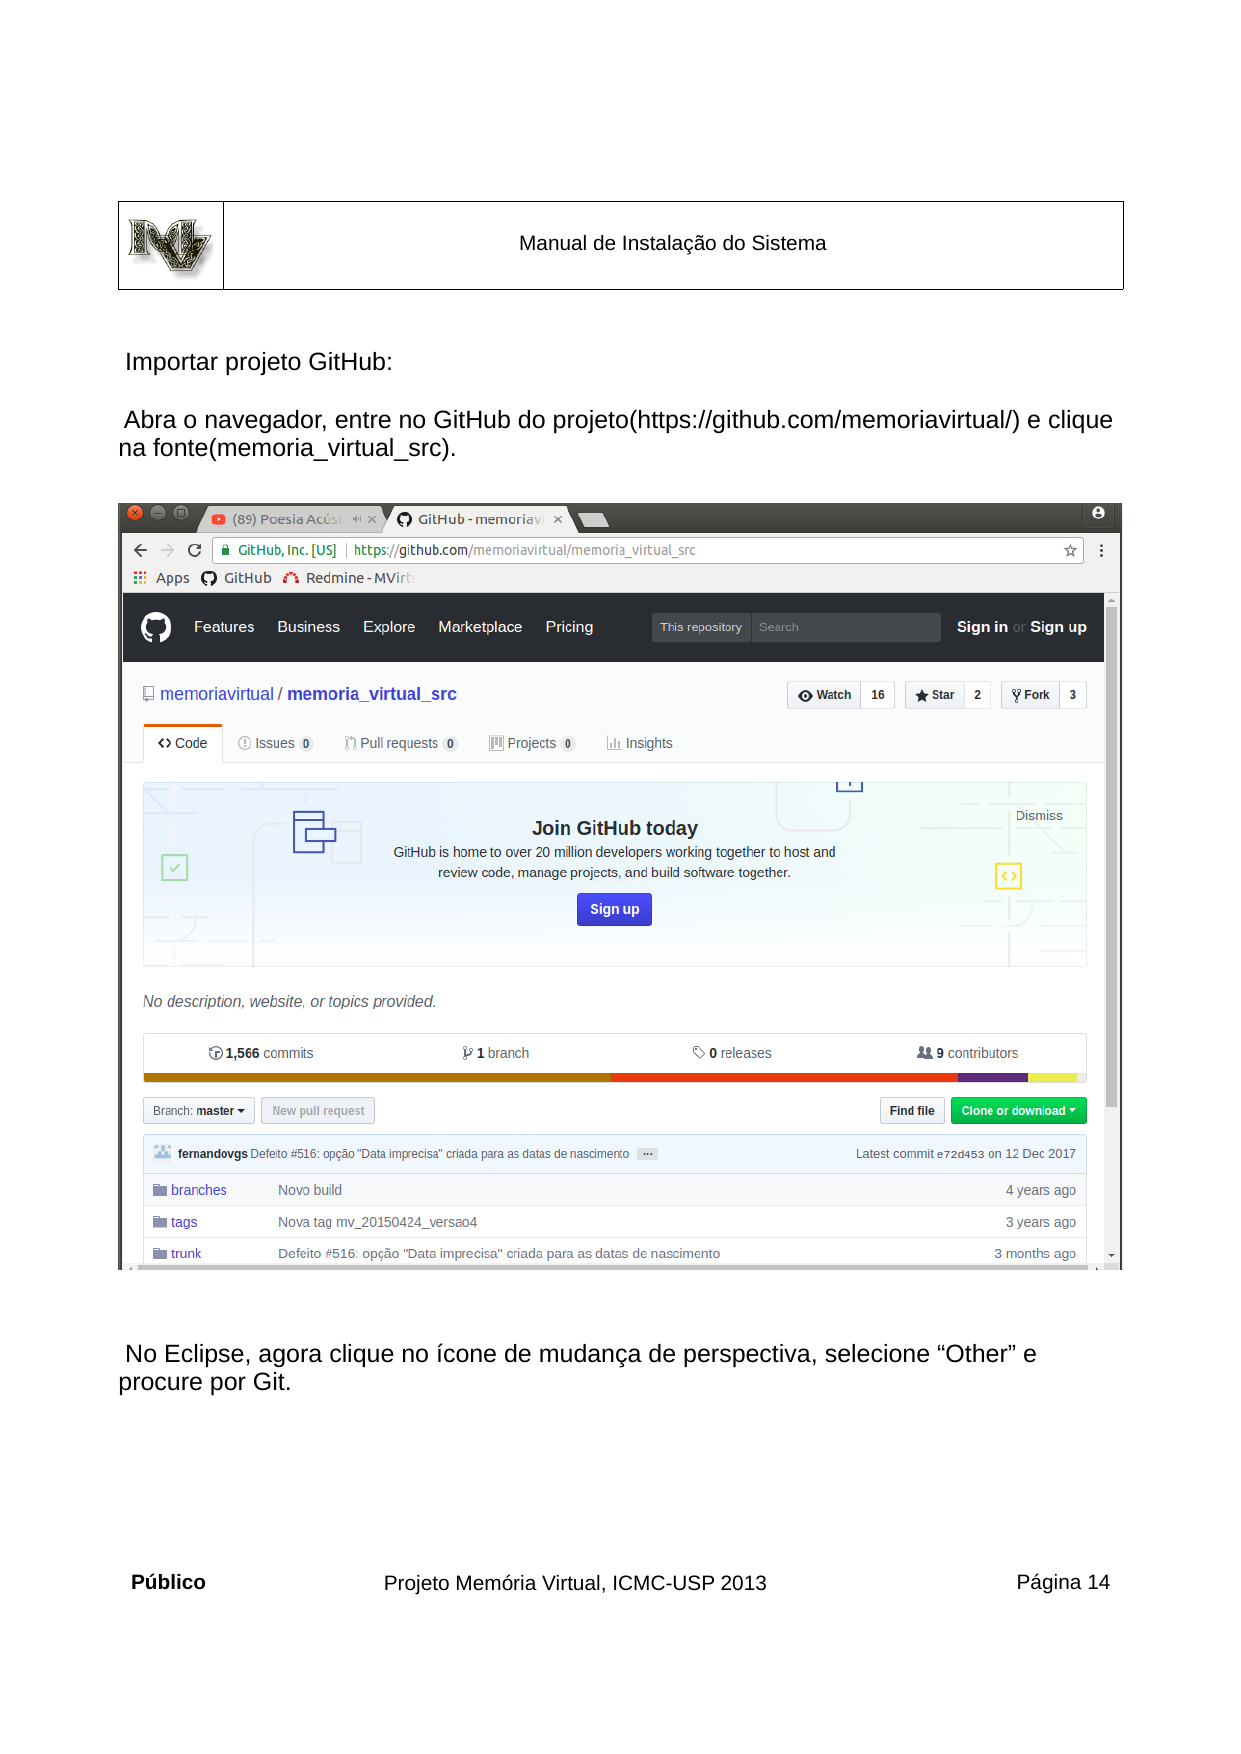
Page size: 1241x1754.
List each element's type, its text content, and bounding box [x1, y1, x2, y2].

picture [118, 491, 1123, 1282]
text Importar projeto GitHub: [118, 347, 1122, 376]
text No Eclipse, agora clique no ícone de mudança de perspectiva, selecione “Other” e procure por Git. [118, 1339, 1122, 1396]
picture [123, 207, 214, 283]
text Abra o navegador, entre no GitHub do projeto(https://github.com/memoriavirtual/) e clique na fonte(memoria_virtual_src). [118, 405, 1122, 462]
